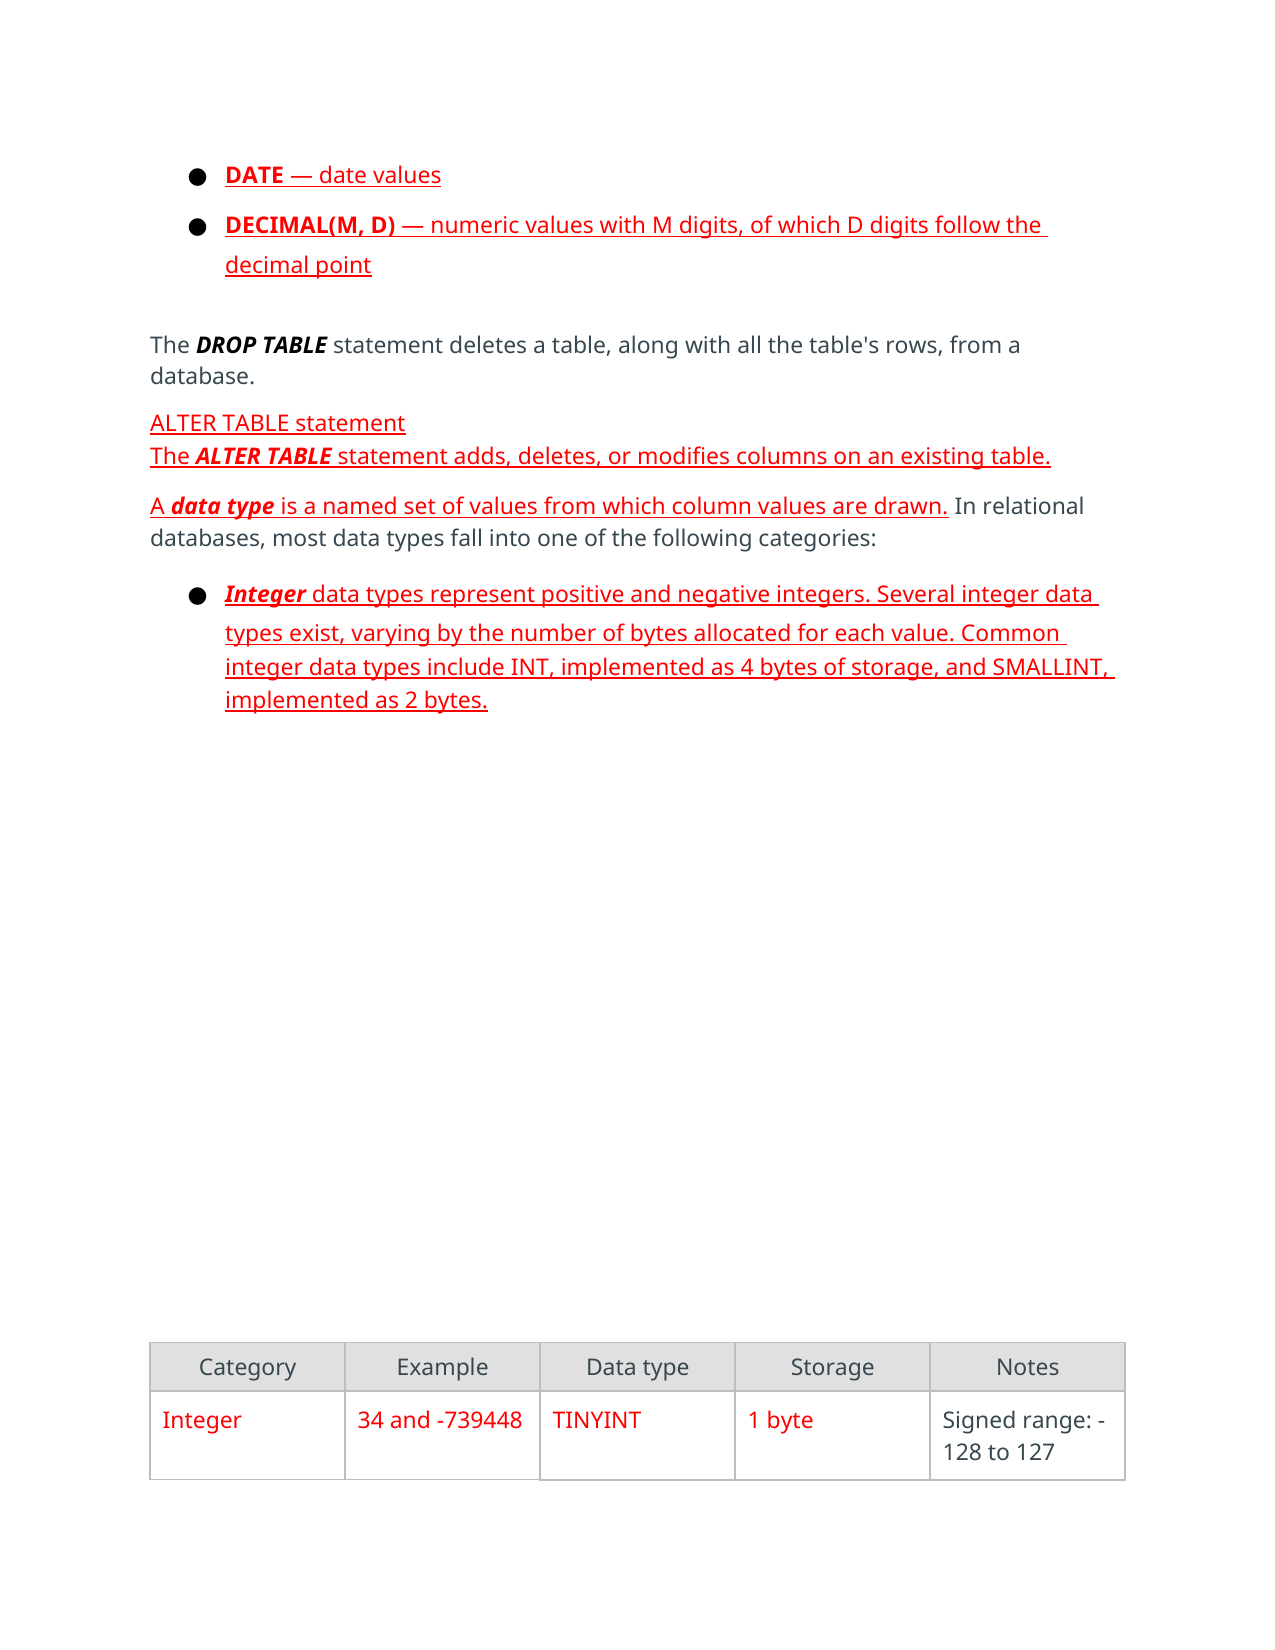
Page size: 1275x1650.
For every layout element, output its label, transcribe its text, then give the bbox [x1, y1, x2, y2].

table_header Data type [541, 1343, 734, 1390]
list Integer data types represent positive and negative integers. Several integer data types exist, varying by the number of bytes allocated for each value. Common integer data types include INT, implemented as 4 bytes of storage, and SMALLINT, implemented as 2 bytes. [187, 568, 1125, 715]
table_cell TINYINT [541, 1392, 734, 1479]
table_cell Signed range: -128 to 127 [931, 1392, 1124, 1479]
text The DROP TABLE statement deletes a table, along with all the table's rows, from a database. [150, 329, 1125, 391]
table_cell Integer [151, 1392, 344, 1479]
list DECIMAL(M, D) — numeric values with M digits, of which D digits follow the decimal point [187, 200, 1125, 280]
table_header Category [151, 1343, 344, 1390]
subtitle ALTER TABLE statement [150, 407, 1125, 438]
table_cell 1 byte [736, 1392, 929, 1479]
table_header Storage [736, 1343, 929, 1390]
table_cell 34 and -739448 [346, 1392, 539, 1479]
table_header Notes [931, 1343, 1124, 1390]
list DATE — date values [187, 150, 1125, 197]
text The ALTER TABLE statement adds, deletes, or modifies columns on an existing table. [150, 440, 1125, 471]
text A data type is a named set of values from which column values are drawn. In relational databases, most data types fall into one of the following categories: [150, 490, 1125, 553]
table_header Example [346, 1343, 539, 1390]
